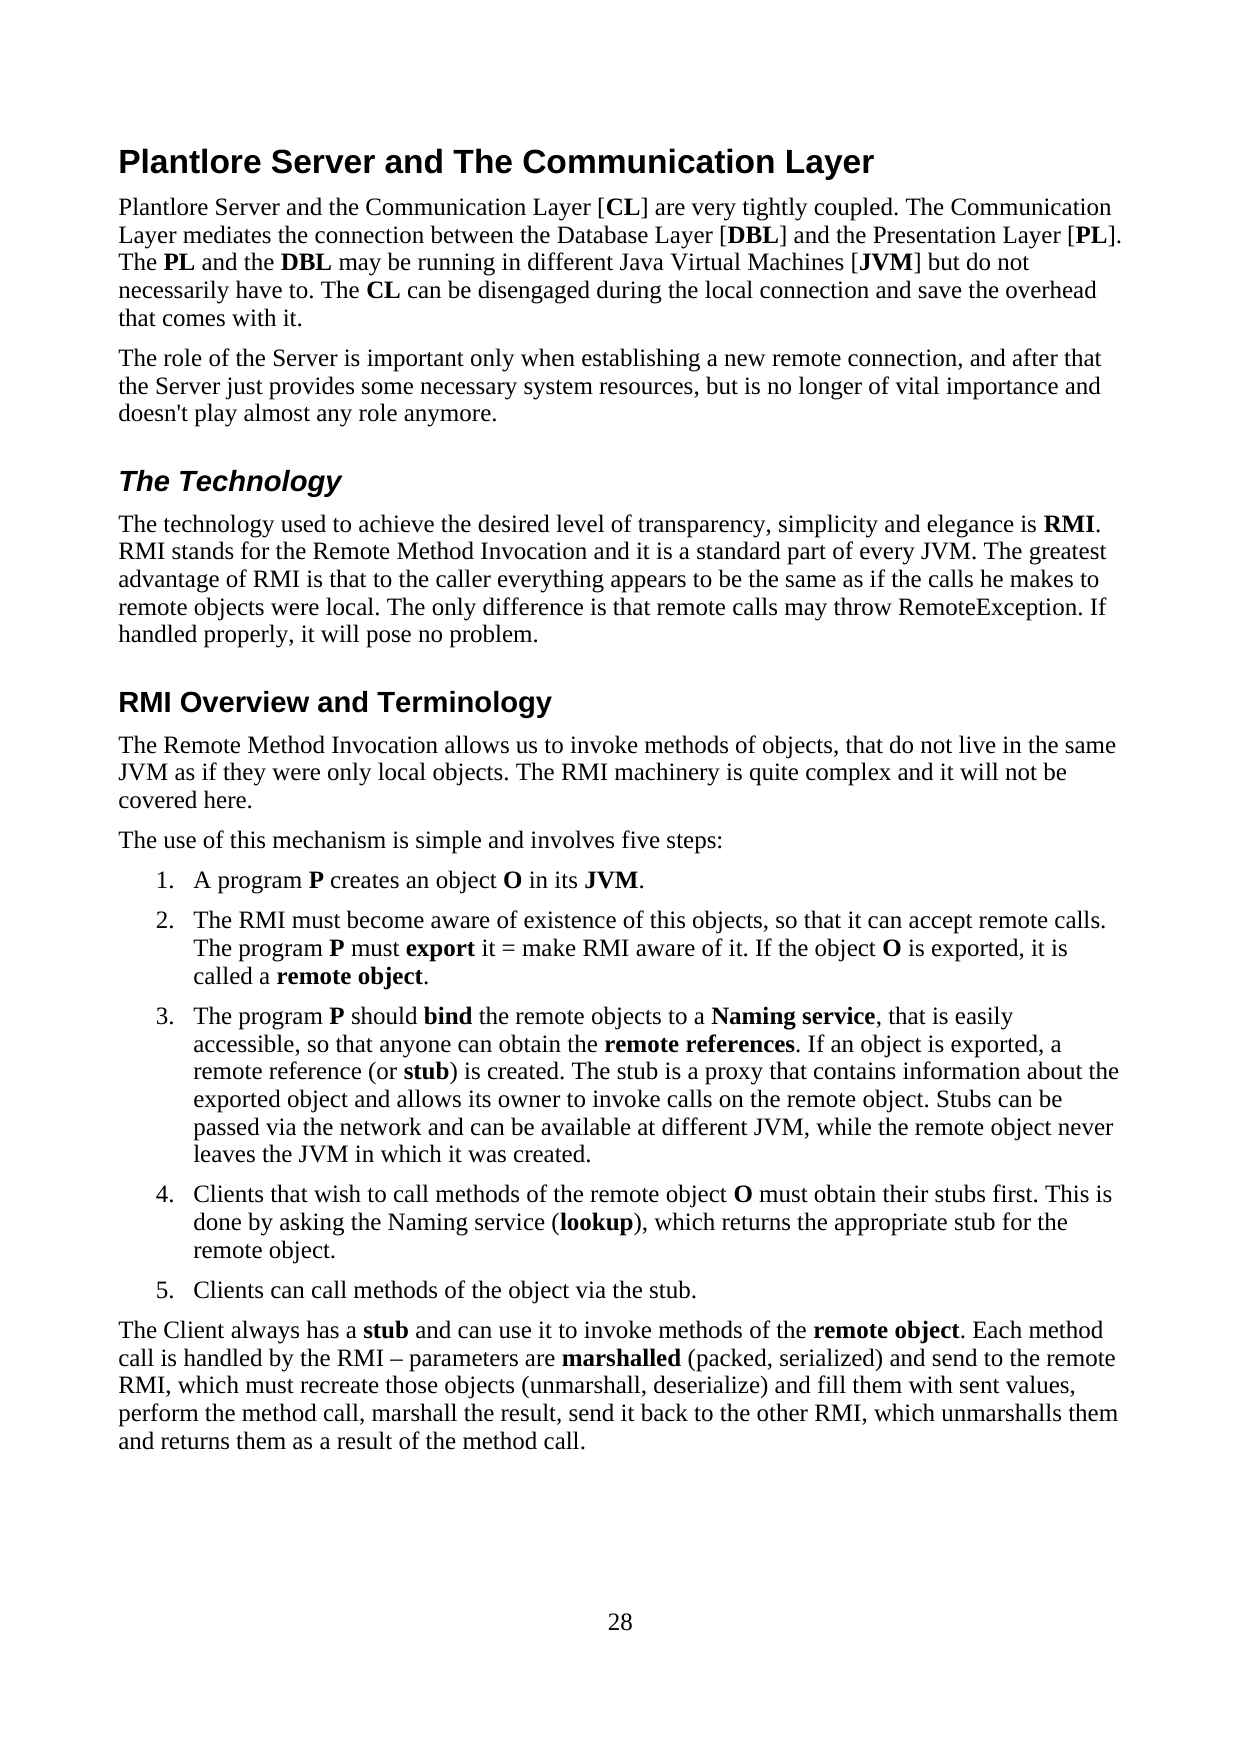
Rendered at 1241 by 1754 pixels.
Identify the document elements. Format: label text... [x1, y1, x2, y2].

subtitle RMI Overview and Terminology [118, 686, 1122, 718]
list A program P creates an object O in its JVM. [156, 866, 1122, 894]
text Plantlore Server and the Communication Layer [CL] are very tightly coupled. The Communication Layer mediates the connection between the Database Layer [DBL] and the Presentation Layer [PL]. The PL and the DBL may be running in different Java Virtual Machines [JVM] but do not necessarily have to. The CL can be disengaged during the local connection and save the overhead that comes with it. [118, 193, 1122, 332]
subtitle The Technology [118, 464, 1122, 497]
text The use of this mechanism is simple and involves five steps: [118, 826, 1122, 854]
text The role of the Server is important only when establishing a new remote connection, and after that the Server just provides some necessary system resources, but is no longer of vital importance and doesn't play almost any role anymore. [118, 344, 1122, 427]
list The RMI must become aware of existence of this objects, so that it can accept remote calls. The program P must export it = make RMI aware of it. If the object O is exported, it is called a remote object. [156, 906, 1122, 989]
list Clients can call methods of the object via the stub. [156, 1276, 1122, 1304]
text The Client always has a stub and can use it to invoke methods of the remote object. Each method call is handled by the RMI – parameters are marshalled (packed, serialized) and send to the remote RMI, which must recreate those objects (unmarshall, deserialize) and fill them with sent values, perform the method call, marshall the result, send it back to the other RMI, which unmarshalls them and returns them as a result of the method call. [118, 1316, 1122, 1455]
text The technology used to achieve the desired level of transparency, simplicity and elegance is RMI. RMI stands for the Remote Method Invocation and it is a standard part of every JVM. The greatest advantage of RMI is that to the caller everything appears to be the same as if the calls he makes to remote objects were local. The only difference is that remote calls may throw RemoteException. If handled properly, it will pose no problem. [118, 510, 1122, 648]
list The program P should bind the remote objects to a Naming service, that is easily accessible, so that anyone can obtain the remote references. If an object is exported, a remote reference (or stub) is created. The stub is a proxy that contains information about the exported object and allows its owner to invoke calls on the remote object. Stubs can be passed via the network and can be available at different JVM, while the remote object never leaves the JVM in which it was created. [156, 1002, 1122, 1168]
text The Remote Method Invocation allows us to invoke methods of objects, that do not live in the same JVM as if they were only local objects. The RMI machinery is quite complex and it will not be covered here. [118, 731, 1122, 814]
list Clients that wish to call methods of the remote object O must obtain their stubs first. This is done by asking the Naming service (lookup), which returns the appropriate stub for the remote object. [156, 1181, 1122, 1264]
subtitle Plantlore Server and The Communication Layer [118, 143, 1122, 181]
